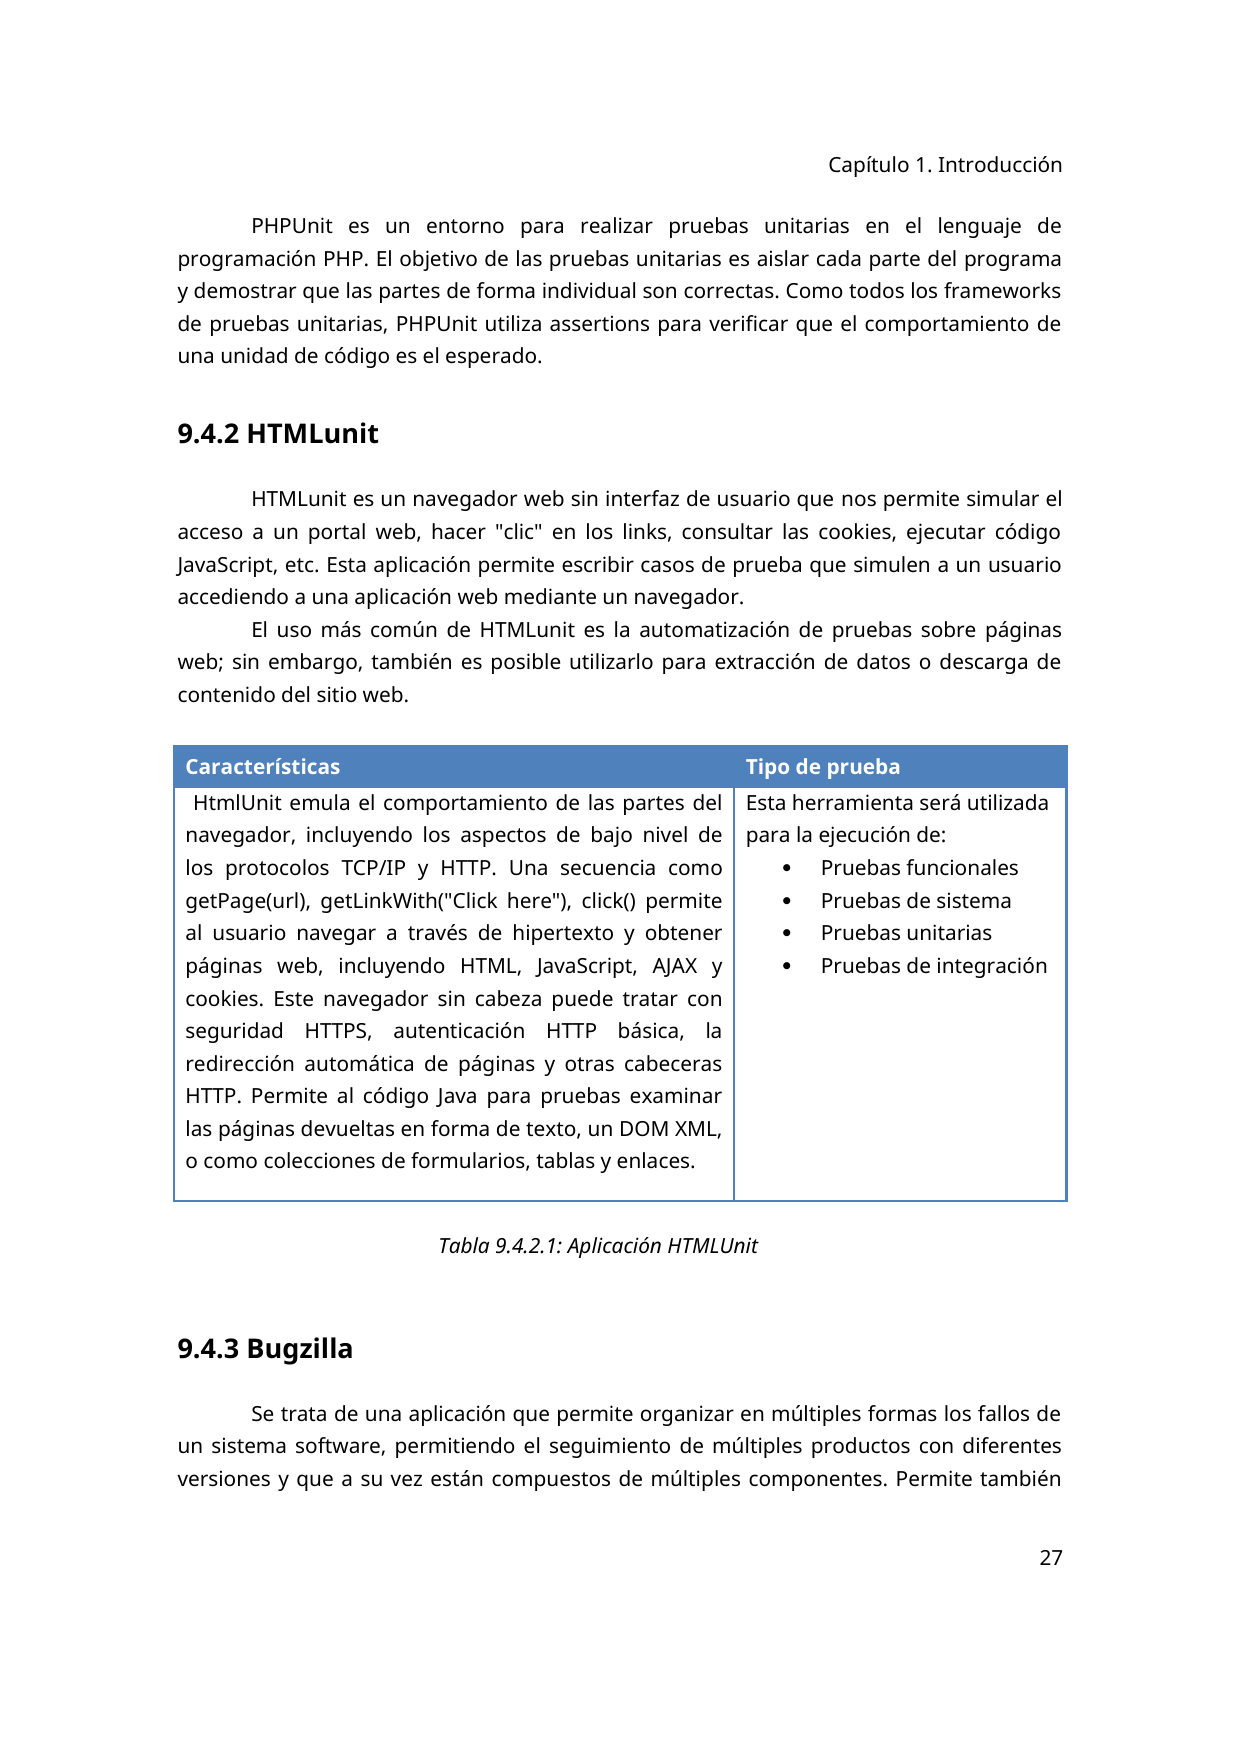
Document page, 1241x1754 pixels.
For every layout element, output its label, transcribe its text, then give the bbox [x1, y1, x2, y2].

text PHPUnit es un entorno para realizar pruebas unitarias en el lenguaje de programación PHP. El objetivo de las pruebas unitarias es aislar cada parte del programa y demostrar que las partes de forma individual son correctas. Como todos los frameworks de pruebas unitarias, PHPUnit utiliza assertions para verificar que el comportamiento de una unidad de código es el esperado. [177, 211, 1063, 370]
subtitle 9.4.3 Bugzilla [177, 1329, 1063, 1366]
text Tabla 9.4.2.1: Aplicación HTMLUnit [267, 1231, 973, 1259]
table_cell HtmlUnit emula el comportamiento de las partes del navegador, incluyendo los aspectos de bajo nivel de los protocolos TCP/IP y HTTP. Una secuencia como getPage(url), getLinkWith("Click here"), click() permite al usuario navegar a través de hipertexto y obtener páginas web, incluyendo HTML, JavaScript, AJAX y cookies. Este navegador sin cabeza puede tratar con seguridad HTTPS, autenticación HTTP básica, la redirección automática de páginas y otras cabeceras HTTP. Permite al código Java para pruebas examinar las páginas devueltas en forma de texto, un DOM XML, o como colecciones de formularios, tablas y enlaces. [175, 788, 733, 1200]
subtitle 9.4.2 HTMLunit [177, 415, 1063, 452]
text El uso más común de HTMLunit es la automatización de pruebas sobre páginas web; sin embargo, también es posible utilizarlo para extracción de datos o descarga de contenido del sitio web. [177, 615, 1063, 708]
text Se trata de una aplicación que permite organizar en múltiples formas los fallos de un sistema software, permitiendo el seguimiento de múltiples productos con diferentes versiones y que a su vez están compuestos de múltiples componentes. Permite también [177, 1399, 1063, 1493]
table_header Tipo de prueba [735, 748, 1065, 786]
table_header Características [175, 748, 733, 786]
table_cell Esta herramienta será utilizada para la ejecución de: Pruebas funcionales Pruebas de sistema Pruebas unitarias Pruebas de integración [735, 788, 1065, 1200]
text HTMLunit es un navegador web sin interfaz de usuario que nos permite simular el acceso a un portal web, hacer "clic" en los links, consultar las cookies, ejecutar código JavaScript, etc. Esta aplicación permite escribir casos de prueba que simulen a un usuario accediendo a una aplicación web mediante un navegador. [177, 484, 1063, 611]
